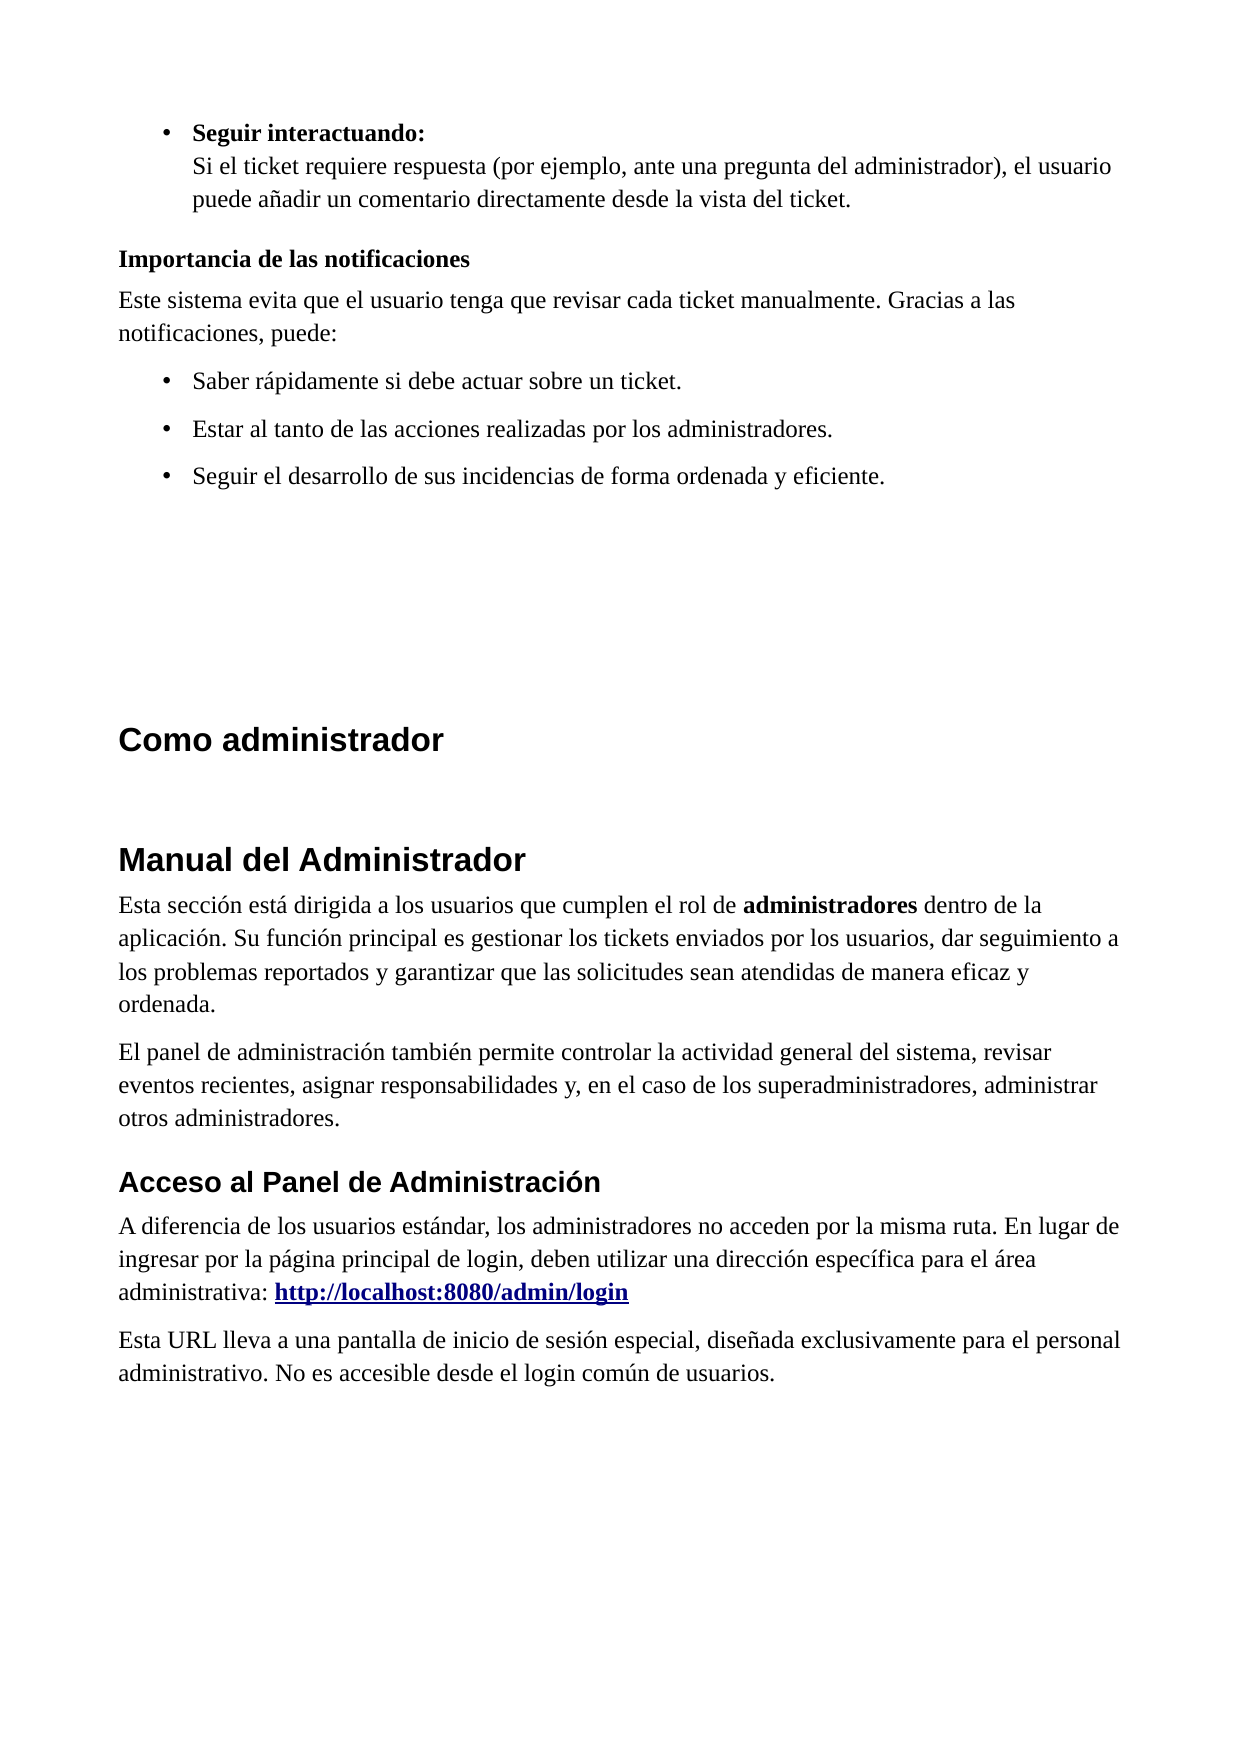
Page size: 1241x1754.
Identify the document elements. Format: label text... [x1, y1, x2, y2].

subtitle Manual del Administrador [118, 839, 1122, 878]
text El panel de administración también permite controlar la actividad general del sistema, revisar eventos recientes, asignar responsabilidades y, en el caso de los superadministradores, administrar otros administradores. [118, 1037, 1122, 1132]
text Esta URL lleva a una pantalla de inicio de sesión especial, diseñada exclusivamente para el personal administrativo. No es accesible desde el login común de usuarios. [118, 1325, 1122, 1387]
text Esta sección está dirigida a los usuarios que cumplen el rol de administradores dentro de la aplicación. Su función principal es gestionar los tickets enviados por los usuarios, dar seguimiento a los problemas reportados y garantizar que las solicitudes sean atendidas de manera eficaz y ordenada. [118, 891, 1122, 1018]
list Seguir el desarrollo de sus incidencias de forma ordenada y eficiente. [162, 461, 1122, 490]
list Seguir interactuando: Si el ticket requiere respuesta (por ejemplo, ante una pregunta del administrador), el usuario puede añadir un comentario directamente desde la vista del ticket. [162, 118, 1122, 213]
text A diferencia de los usuarios estándar, los administradores no acceden por la misma ruta. En lugar de ingresar por la página principal de login, deben utilizar una dirección específica para el área administrativa: http://localhost:8080/admin/login [118, 1211, 1122, 1306]
subtitle Importancia de las notificaciones [118, 244, 1122, 273]
subtitle Como administrador [118, 720, 1122, 759]
list Saber rápidamente si debe actuar sobre un ticket. [162, 366, 1122, 395]
subtitle Acceso al Panel de Administración [118, 1165, 1122, 1199]
list Estar al tanto de las acciones realizadas por los administradores. [162, 414, 1122, 442]
text Este sistema evita que el usuario tenga que revisar cada ticket manualmente. Gracias a las notificaciones, puede: [118, 286, 1122, 347]
